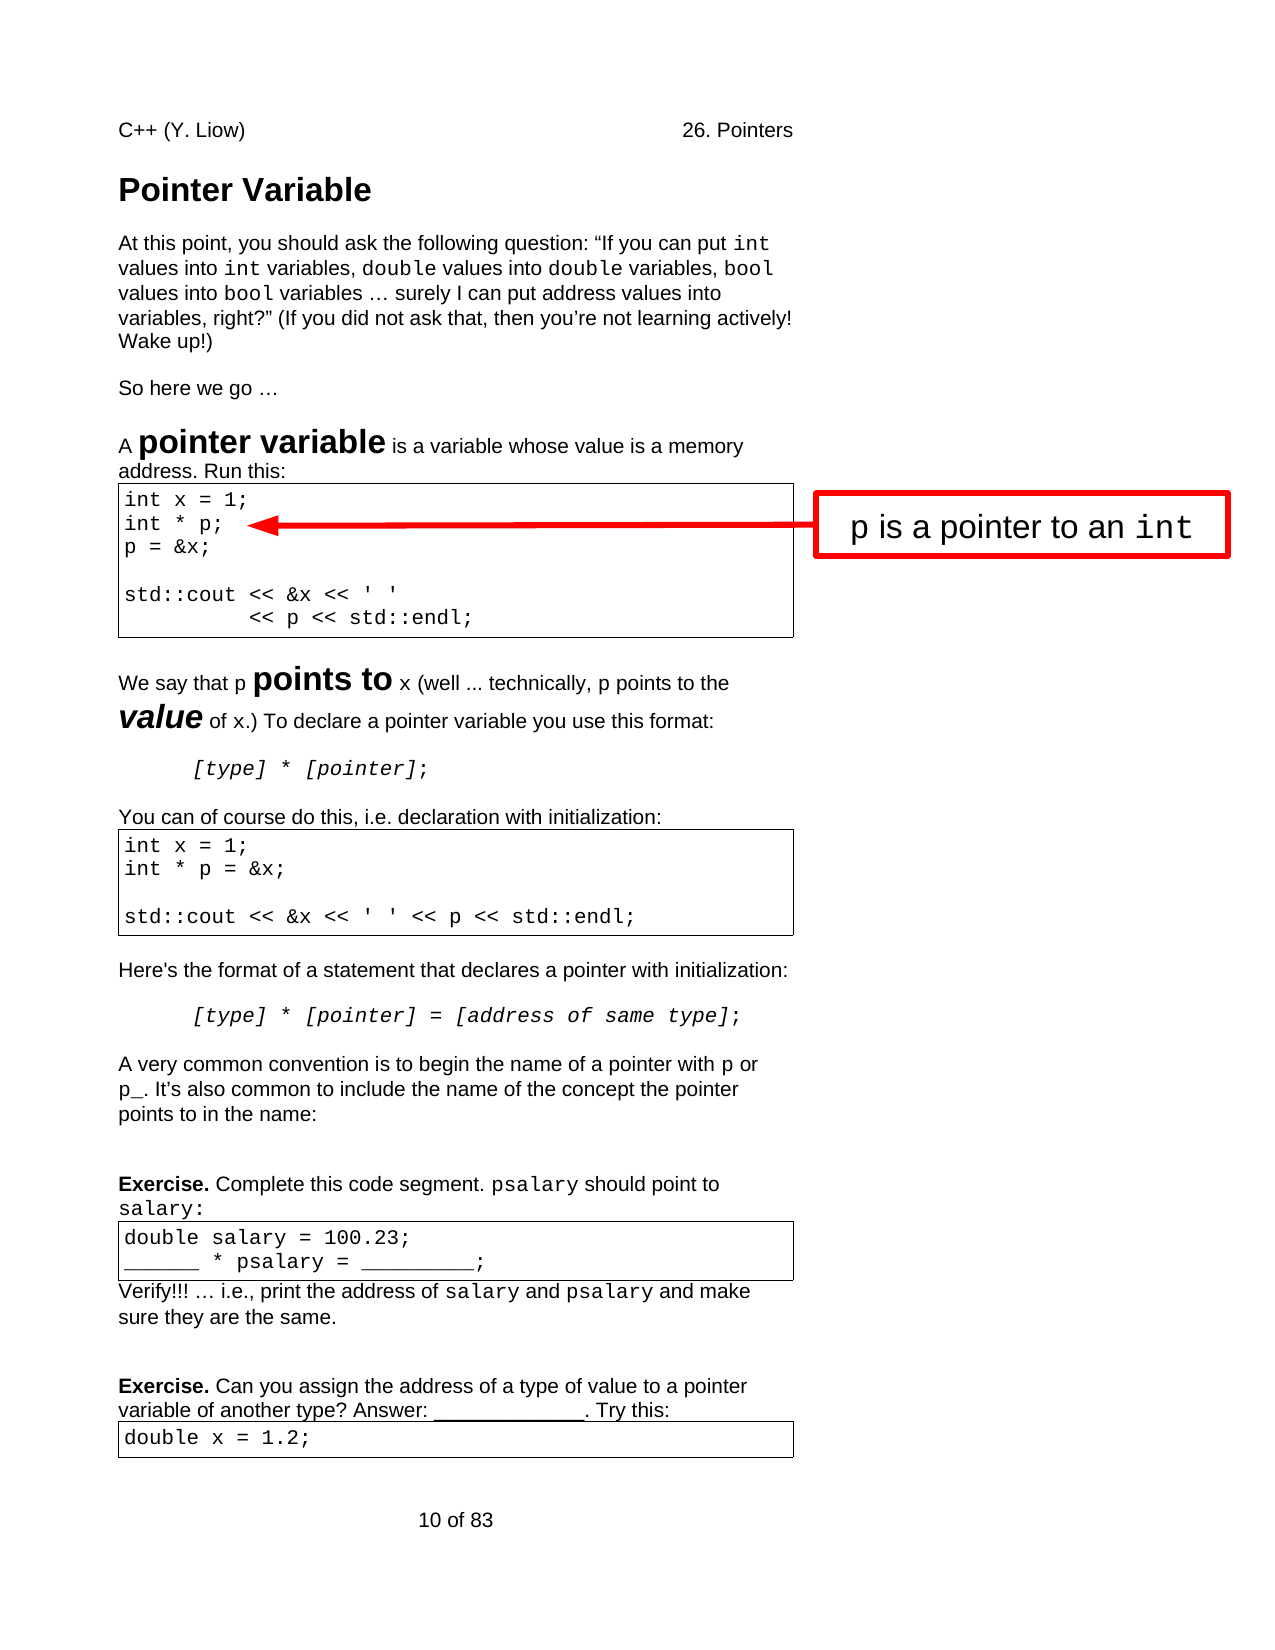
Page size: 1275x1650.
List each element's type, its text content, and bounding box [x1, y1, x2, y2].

table_header double salary = 100.23; ______ * psalary = _________; [119, 1222, 793, 1280]
table_header int x = 1; int * p; p = &x; std::cout << &x << ' ' << p << std::endl; [119, 484, 793, 637]
text We say that p points to x (well ... technically, p points to the value of x.) To declare a pointer variable you use this format: [118, 661, 793, 735]
text Here's the format of a statement that declares a pointer with initialization: [118, 959, 793, 982]
text At this point, you should ask the following question: “If you can put int values into int variables, double values into double variables, bool values into bool variables … surely I can put address values into variables, right?” (If you did not ask that, then you’re not learning actively! Wake up!) [118, 231, 793, 353]
text [type] * [pointer]; [118, 758, 793, 782]
table_header double x = 1.2; [119, 1422, 793, 1457]
text [type] * [pointer] = [address of same type]; [118, 1005, 793, 1029]
text Exercise. Complete this code segment. psalary should point to salary: [118, 1172, 793, 1221]
text A very common convention is to begin the name of a pointer with p or p_. It’s also common to include the name of the concept the pointer points to in the name: [118, 1052, 793, 1126]
text Verify!!! … i.e., print the address of salary and psalary and make sure they are the same. [118, 1281, 793, 1328]
text You can of course do this, i.e. declaration with initialization: [118, 806, 793, 829]
text Exercise. Can you assign the address of a type of value to a pointer variable of another type? Answer: _____________. Try this: [118, 1375, 793, 1421]
text So here we go … [118, 376, 793, 399]
table_header int x = 1; int * p = &x; std::cout << &x << ' ' << p << std::endl; [119, 830, 793, 935]
text A pointer variable is a variable whose value is a memory address. Run this: [118, 423, 793, 483]
text Pointer Variable [118, 171, 793, 208]
